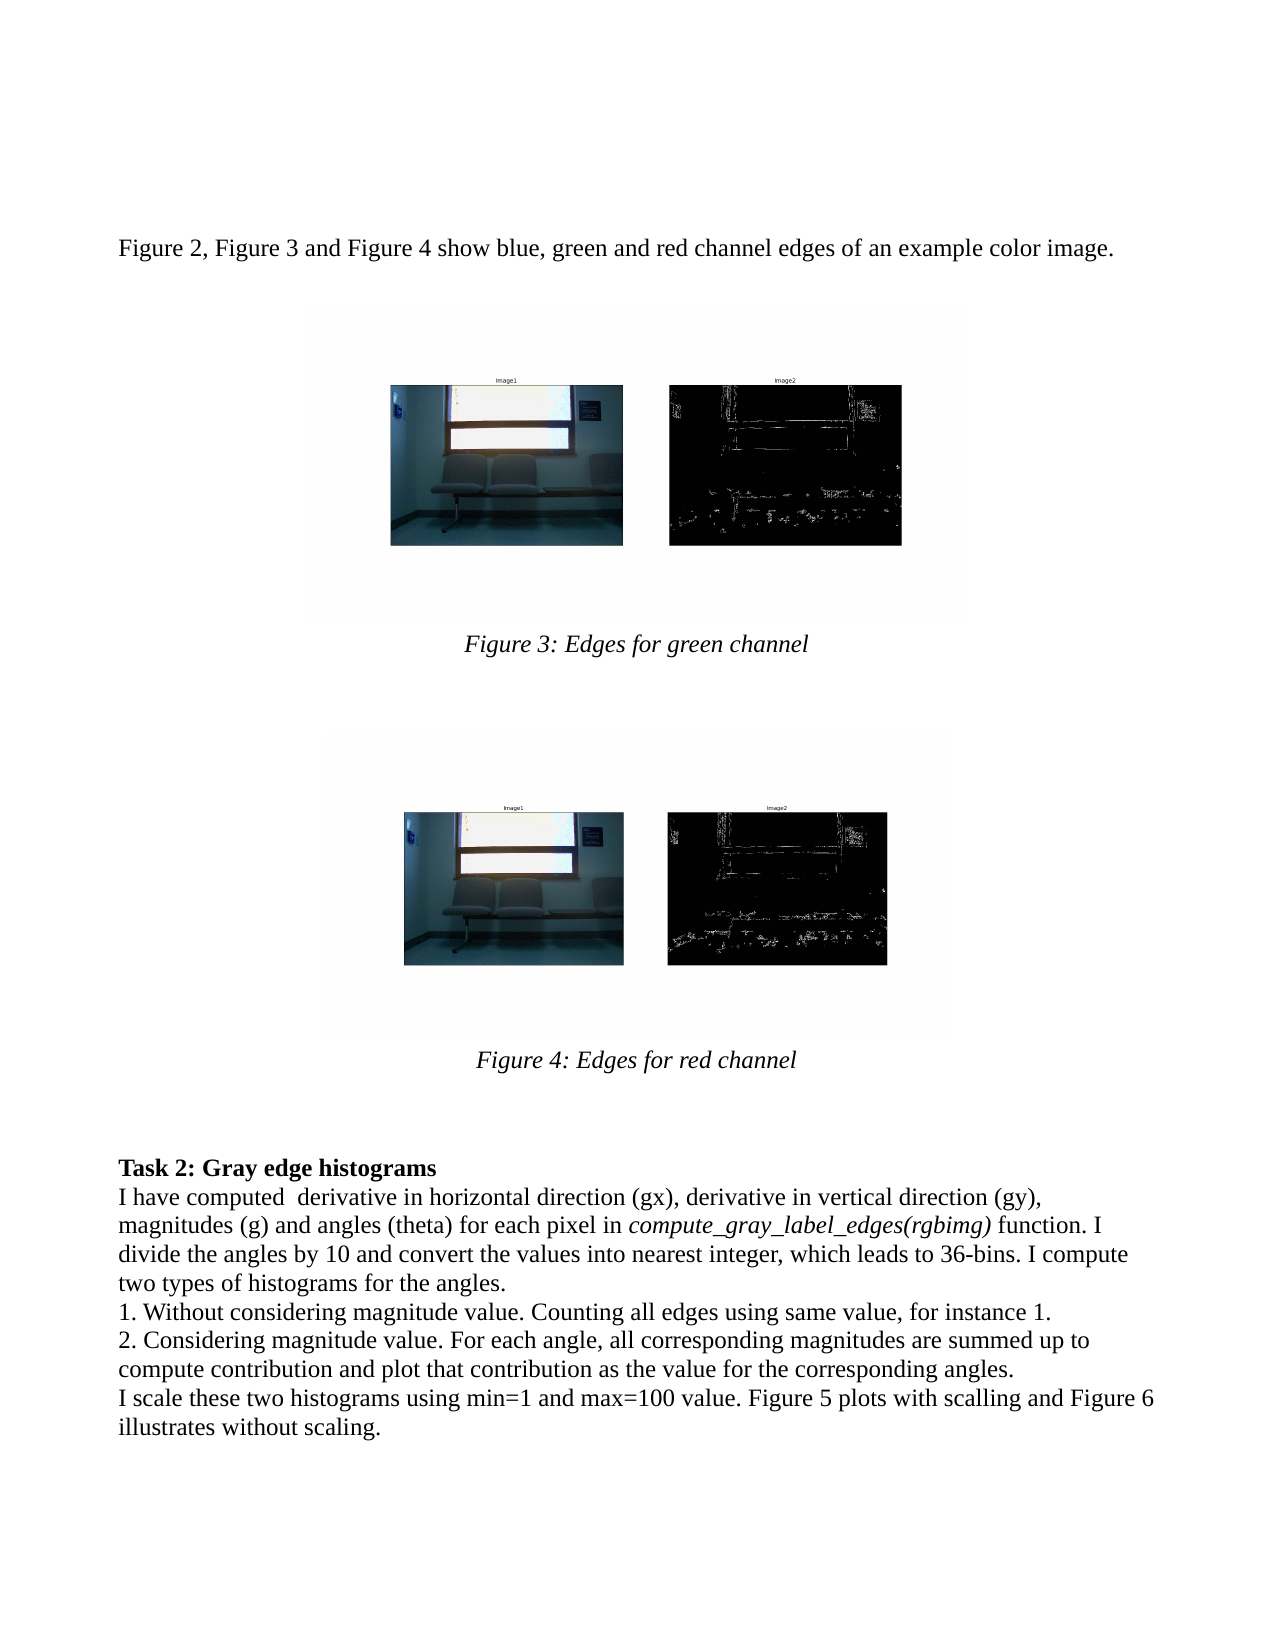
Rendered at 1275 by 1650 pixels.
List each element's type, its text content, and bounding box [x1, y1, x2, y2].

text Figure 2, Figure 3 and Figure 4 show blue, green and red channel edges of an example color image. [118, 233, 1157, 262]
text I scale these two histograms using min=1 and max=100 value. Figure 5 plots with scalling and Figure 6 illustrates without scaling. [118, 1383, 1157, 1441]
picture [326, 734, 949, 1040]
text 2. Considering magnitude value. For each angle, all corresponding magnitudes are summed up to compute contribution and plot that contribution as the value for the corresponding angles. [118, 1326, 1157, 1383]
text Figure 3: Edges for green channel [302, 303, 973, 658]
picture [308, 303, 967, 624]
text I have computed derivative in horizontal direction (gx), derivative in vertical direction (gy), magnitudes (g) and angles (theta) for each pixel in compute_gray_label_edges(rgbimg) function. I divide the angles by 10 and convert the values into nearest integer, which leads to 36-bins. I compute two types of histograms for the angles. [118, 1182, 1157, 1297]
text Figure 4: Edges for red channel [316, 734, 958, 1073]
text 1. Without considering magnitude value. Counting all edges using same value, for instance 1. [118, 1297, 1157, 1326]
text Task 2: Gray edge histograms [118, 1153, 1157, 1182]
